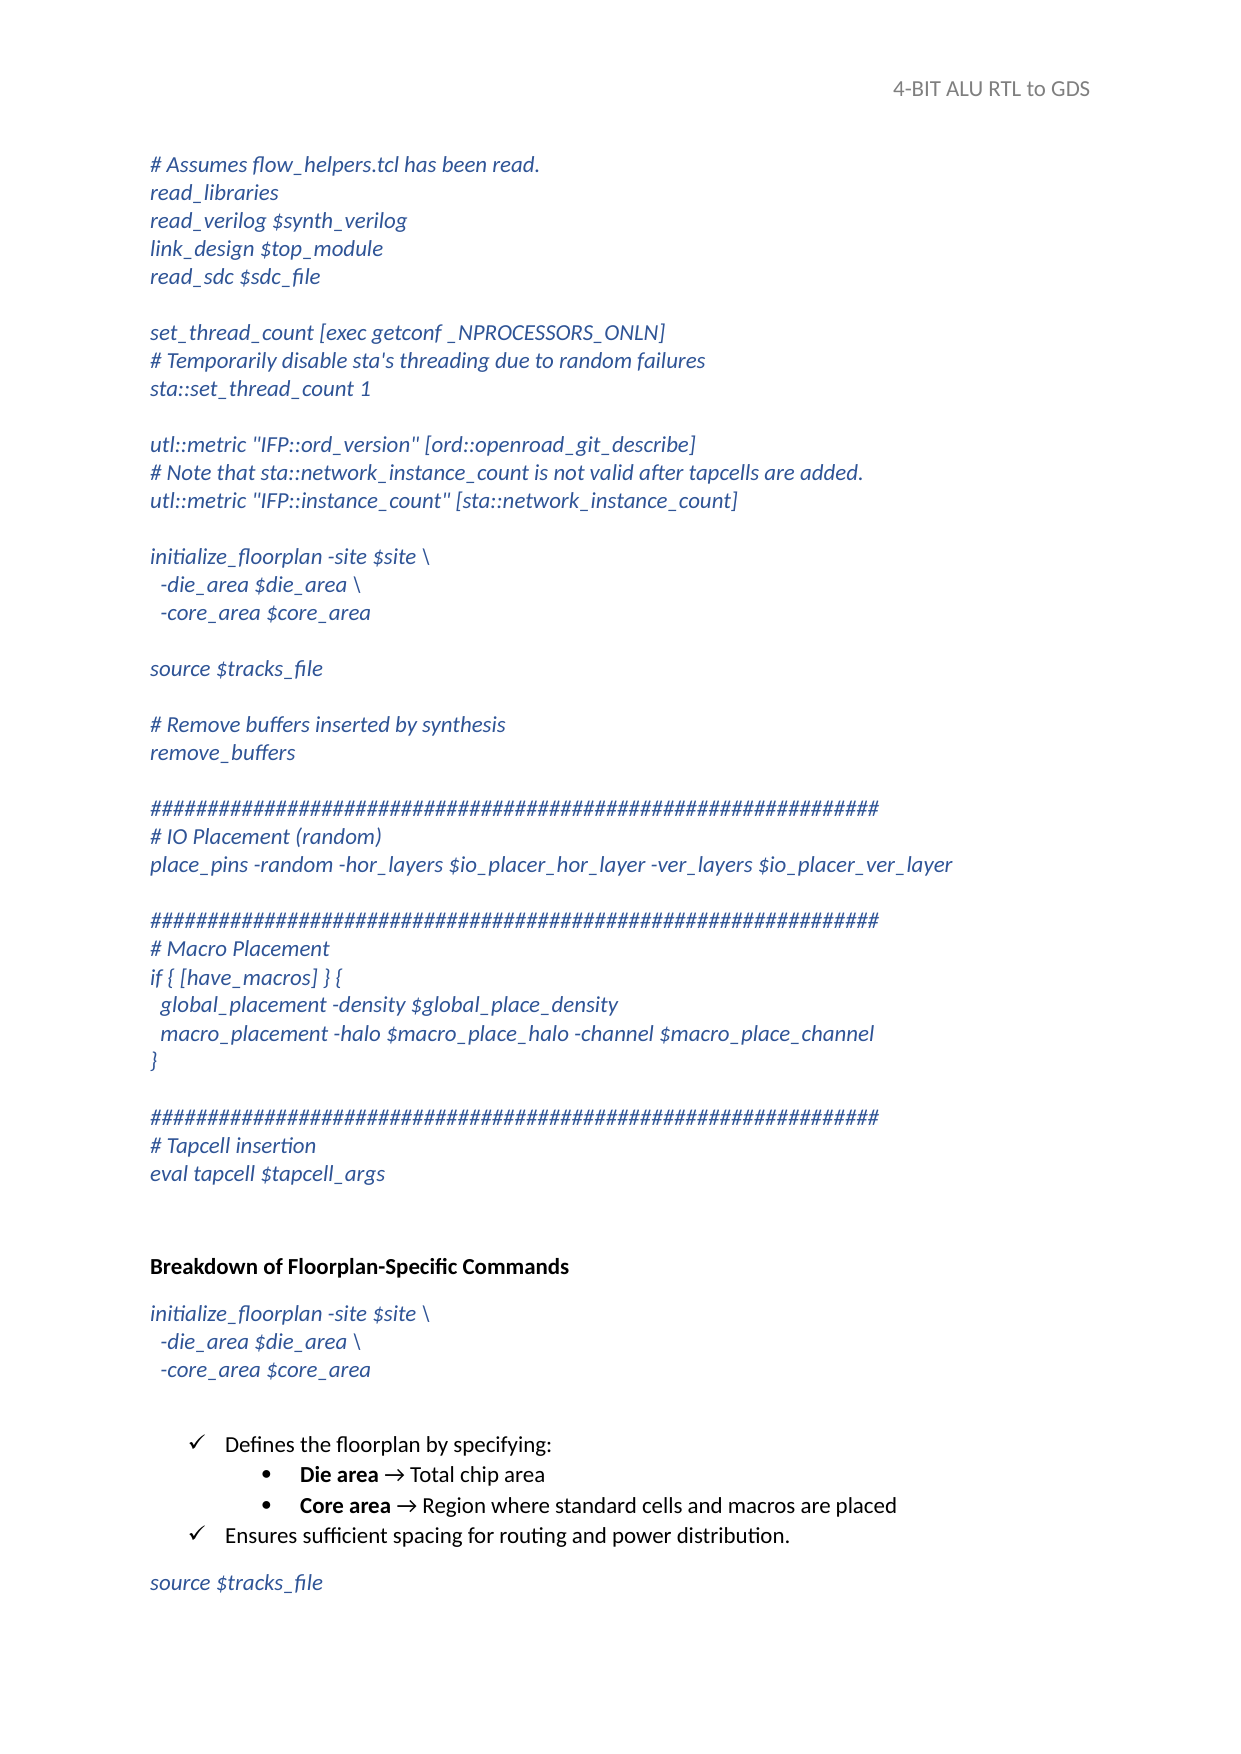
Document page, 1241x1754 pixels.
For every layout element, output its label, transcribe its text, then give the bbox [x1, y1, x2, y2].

text utl::metric "IFP::instance_count" [sta::network_instance_count] [150, 486, 1090, 514]
text source $tracks_file [150, 654, 1090, 682]
text macro_placement -halo $macro_place_halo -channel $macro_place_channel [150, 1019, 1090, 1047]
text # Note that sta::network_instance_count is not valid after tapcells are added. [150, 458, 1090, 486]
text global_placement -density $global_place_density [150, 991, 1090, 1019]
text # Tapcell insertion [150, 1131, 1090, 1159]
text # Macro Placement [150, 934, 1090, 963]
text remove_buffers [150, 738, 1090, 766]
text ################################################################ [150, 794, 1090, 822]
list Ensures sufficient spacing for routing and power distribution. [187, 1521, 1090, 1549]
text sta::set_thread_count 1 [150, 374, 1090, 402]
text initialize_floorplan -site $site \ [150, 542, 1090, 570]
text initialize_floorplan -site $site \ [150, 1299, 1090, 1327]
text -die_area $die_area \ [150, 570, 1090, 598]
list Defines the floorplan by specifying: [187, 1430, 1090, 1458]
text -die_area $die_area \ [150, 1327, 1090, 1355]
text # Assumes flow_helpers.tcl has been read. [150, 150, 1090, 178]
text source $tracks_file [150, 1568, 1090, 1596]
text read_verilog $synth_verilog [150, 206, 1090, 234]
text read_libraries [150, 178, 1090, 206]
text # IO Placement (random) [150, 822, 1090, 851]
text } [150, 1047, 1090, 1075]
text utl::metric "IFP::ord_version" [ord::openroad_git_describe] [150, 430, 1090, 458]
text eval tapcell $tapcell_args [150, 1159, 1090, 1187]
list Die area → Total chip area [262, 1461, 1090, 1488]
text set_thread_count [exec getconf _NPROCESSORS_ONLN] [150, 318, 1090, 346]
list Core area → Region where standard cells and macros are placed [262, 1491, 1090, 1519]
text Breakdown of Floorplan-Specific Commands [150, 1252, 1090, 1281]
text -core_area $core_area [150, 1355, 1090, 1383]
text if { [have_macros] } { [150, 963, 1090, 991]
text # Temporarily disable sta's threading due to random failures [150, 346, 1090, 374]
text read_sdc $sdc_file [150, 262, 1090, 290]
text # Remove buffers inserted by synthesis [150, 710, 1090, 738]
text link_design $top_module [150, 234, 1090, 262]
text place_pins -random -hor_layers $io_placer_hor_layer -ver_layers $io_placer_ver_layer [150, 851, 1090, 878]
text ################################################################ [150, 907, 1090, 934]
text -core_area $core_area [150, 598, 1090, 626]
text ################################################################ [150, 1103, 1090, 1131]
